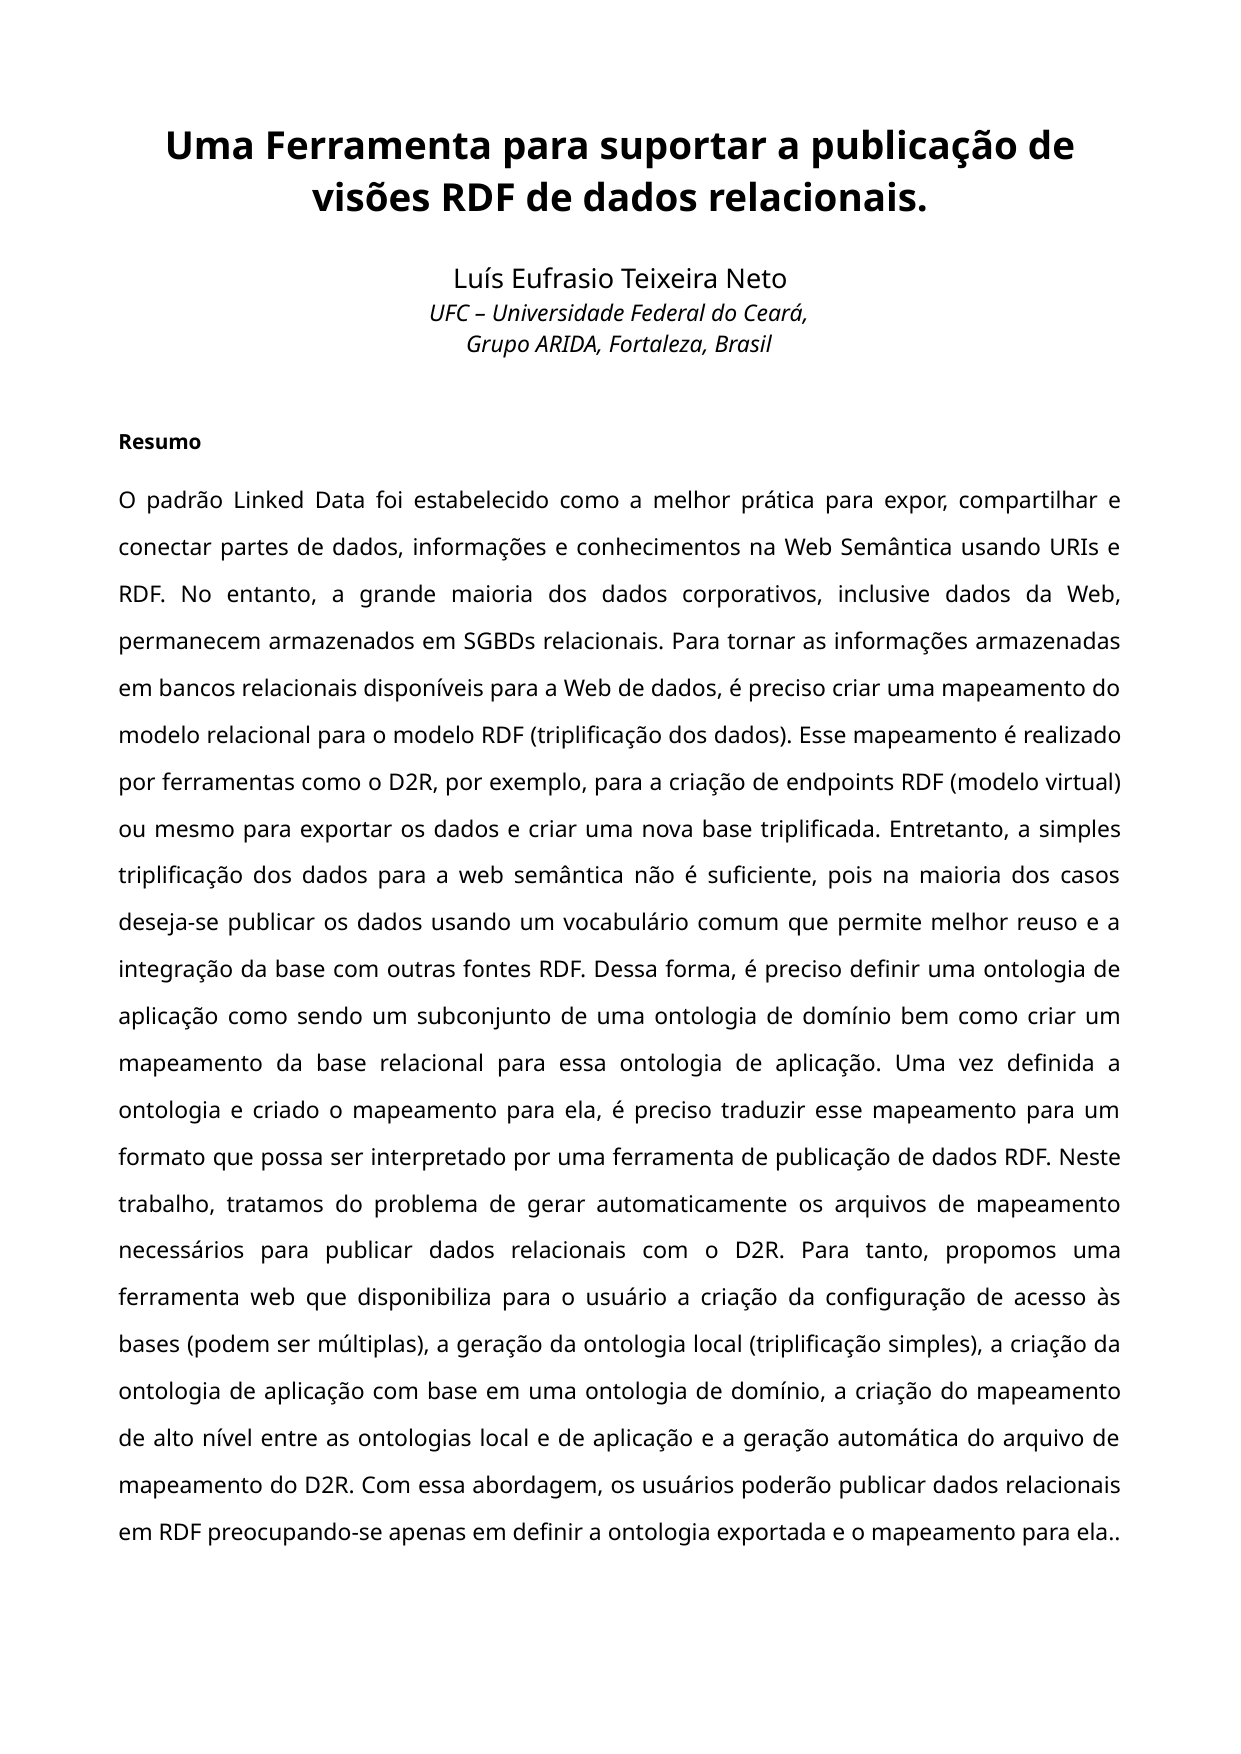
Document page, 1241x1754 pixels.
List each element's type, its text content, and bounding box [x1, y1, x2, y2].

text Grupo ARIDA, Fortaleza, Brasil [118, 328, 1122, 359]
text Luís Eufrasio Teixeira Neto [118, 260, 1122, 297]
text Resumo [118, 427, 1122, 456]
text UFC – Universidade Federal do Ceará, [118, 297, 1122, 328]
text Uma Ferramenta para suportar a publicação de visões RDF de dados relacionais. [118, 118, 1122, 223]
text O padrão Linked Data foi estabelecido como a melhor prática para expor, compartilhar e conectar partes de dados, informações e conhecimentos na Web Semântica usando URIs e RDF. No entanto, a grande maioria dos dados corporativos, inclusive dados da Web, permanecem armazenados em SGBDs relacionais. Para tornar as informações armazenadas em bancos relacionais disponíveis para a Web de dados, é preciso criar uma mapeamento do modelo relacional para o modelo RDF (triplificação dos dados). Esse mapeamento é realizado por ferramentas como o D2R, por exemplo, para a criação de endpoints RDF (modelo virtual) ou mesmo para exportar os dados e criar uma nova base triplificada. Entretanto, a simples triplificação dos dados para a web semântica não é suficiente, pois na maioria dos casos deseja-se publicar os dados usando um vocabulário comum que permite melhor reuso e a integração da base com outras fontes RDF. Dessa forma, é preciso definir uma ontologia de aplicação como sendo um subconjunto de uma ontologia de domínio bem como criar um mapeamento da base relacional para essa ontologia de aplicação. Uma vez definida a ontologia e criado o mapeamento para ela, é preciso traduzir esse mapeamento para um formato que possa ser interpretado por uma ferramenta de publicação de dados RDF. Neste trabalho, tratamos do problema de gerar automaticamente os arquivos de mapeamento necessários para publicar dados relacionais com o D2R. Para tanto, propomos uma ferramenta web que disponibiliza para o usuário a criação da configuração de acesso às bases (podem ser múltiplas), a geração da ontologia local (triplificação simples), a criação da ontologia de aplicação com base em uma ontologia de domínio, a criação do mapeamento de alto nível entre as ontologias local e de aplicação e a geração automática do arquivo de mapeamento do D2R. Com essa abordagem, os usuários poderão publicar dados relacionais em RDF preocupando-se apenas em definir a ontologia exportada e o mapeamento para ela.. [118, 484, 1122, 1547]
